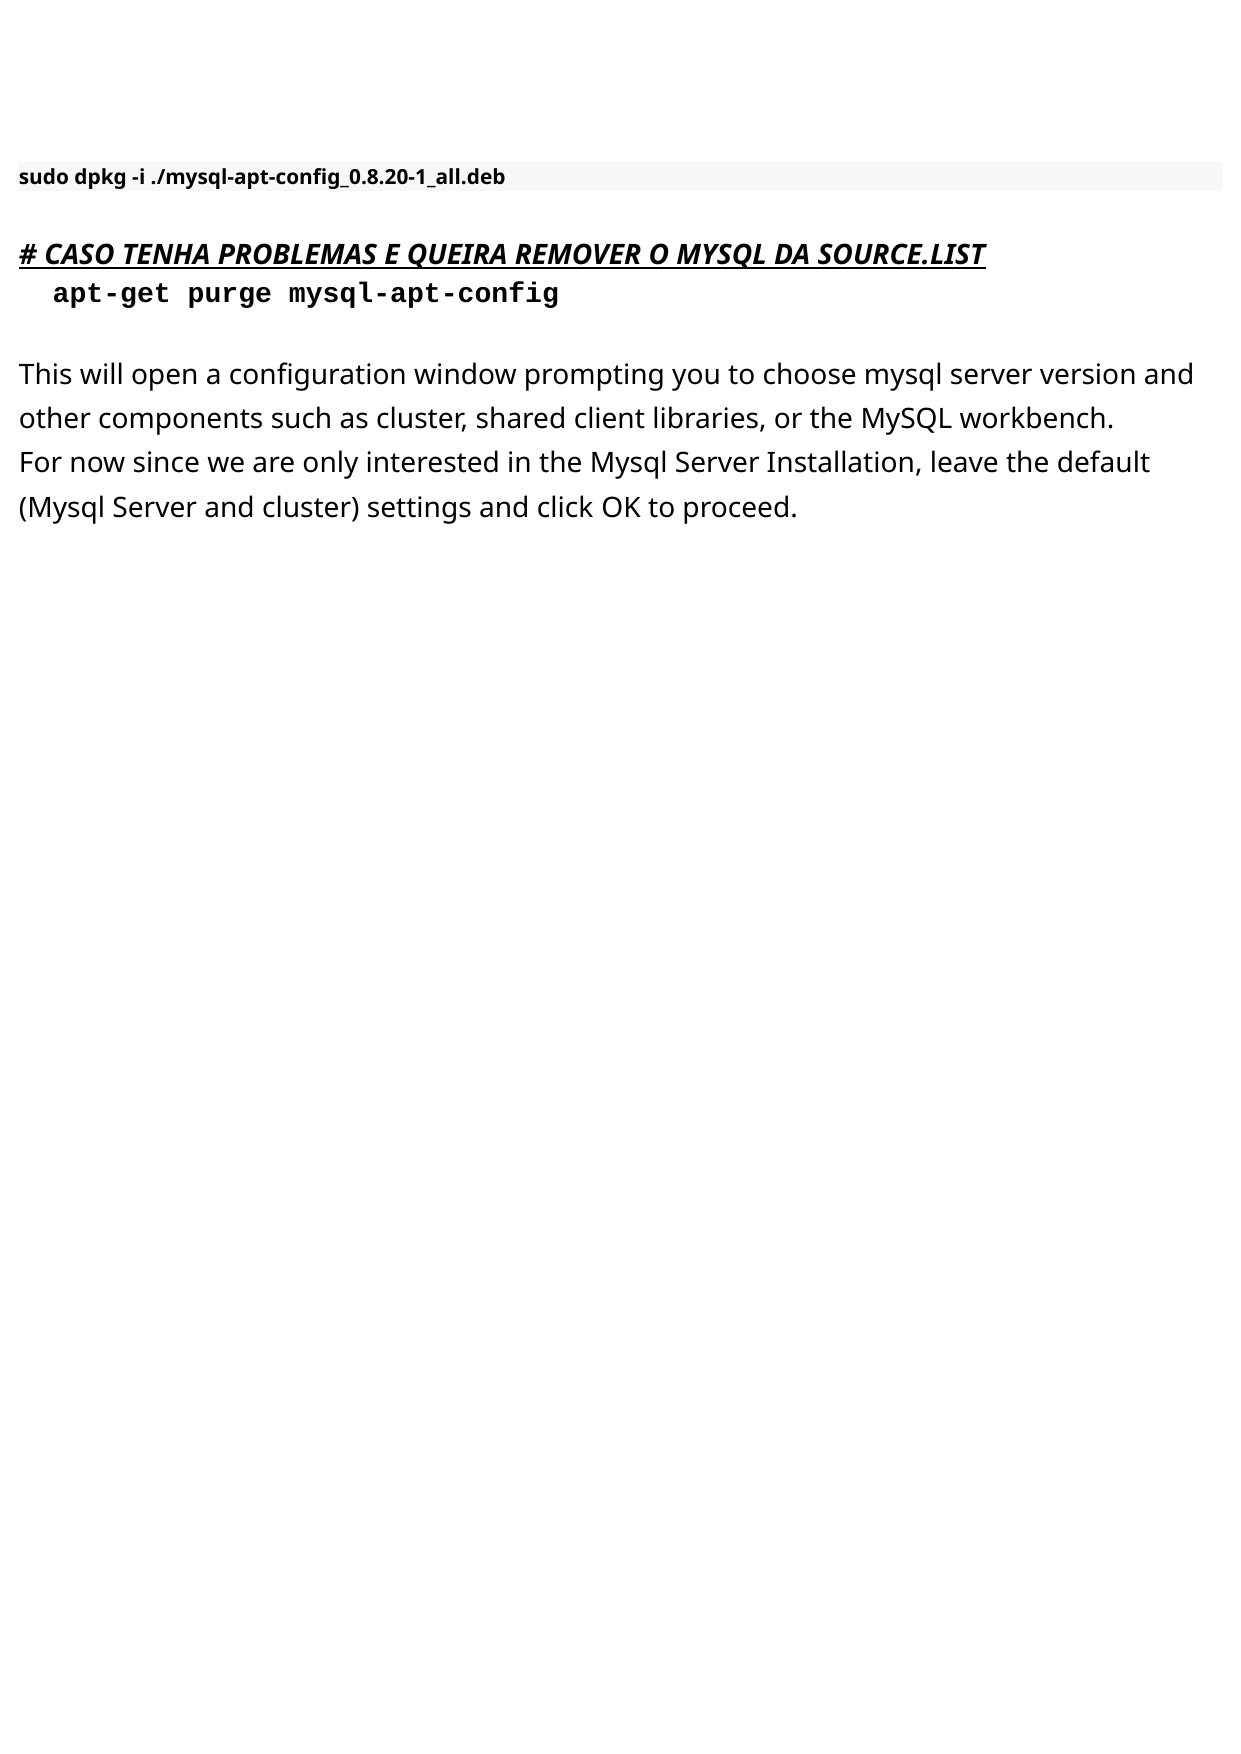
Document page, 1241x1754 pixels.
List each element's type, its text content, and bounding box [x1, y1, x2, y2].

text apt-get purge mysql-apt-config [19, 279, 1223, 311]
text For now since we are only interested in the Mysql Server Installation, leave the default (Mysql Server and cluster) settings and click OK to proceed. [19, 443, 1223, 525]
text This will open a configuration window prompting you to choose mysql server version and other components such as cluster, shared client libraries, or the MySQL workbench. [19, 355, 1223, 437]
text # CASO TENHA PROBLEMAS E QUEIRA REMOVER O MYSQL DA SOURCE.LIST [19, 235, 1223, 273]
text sudo dpkg -i ./mysql-apt-config_0.8.20-1_all.deb [19, 162, 1223, 191]
